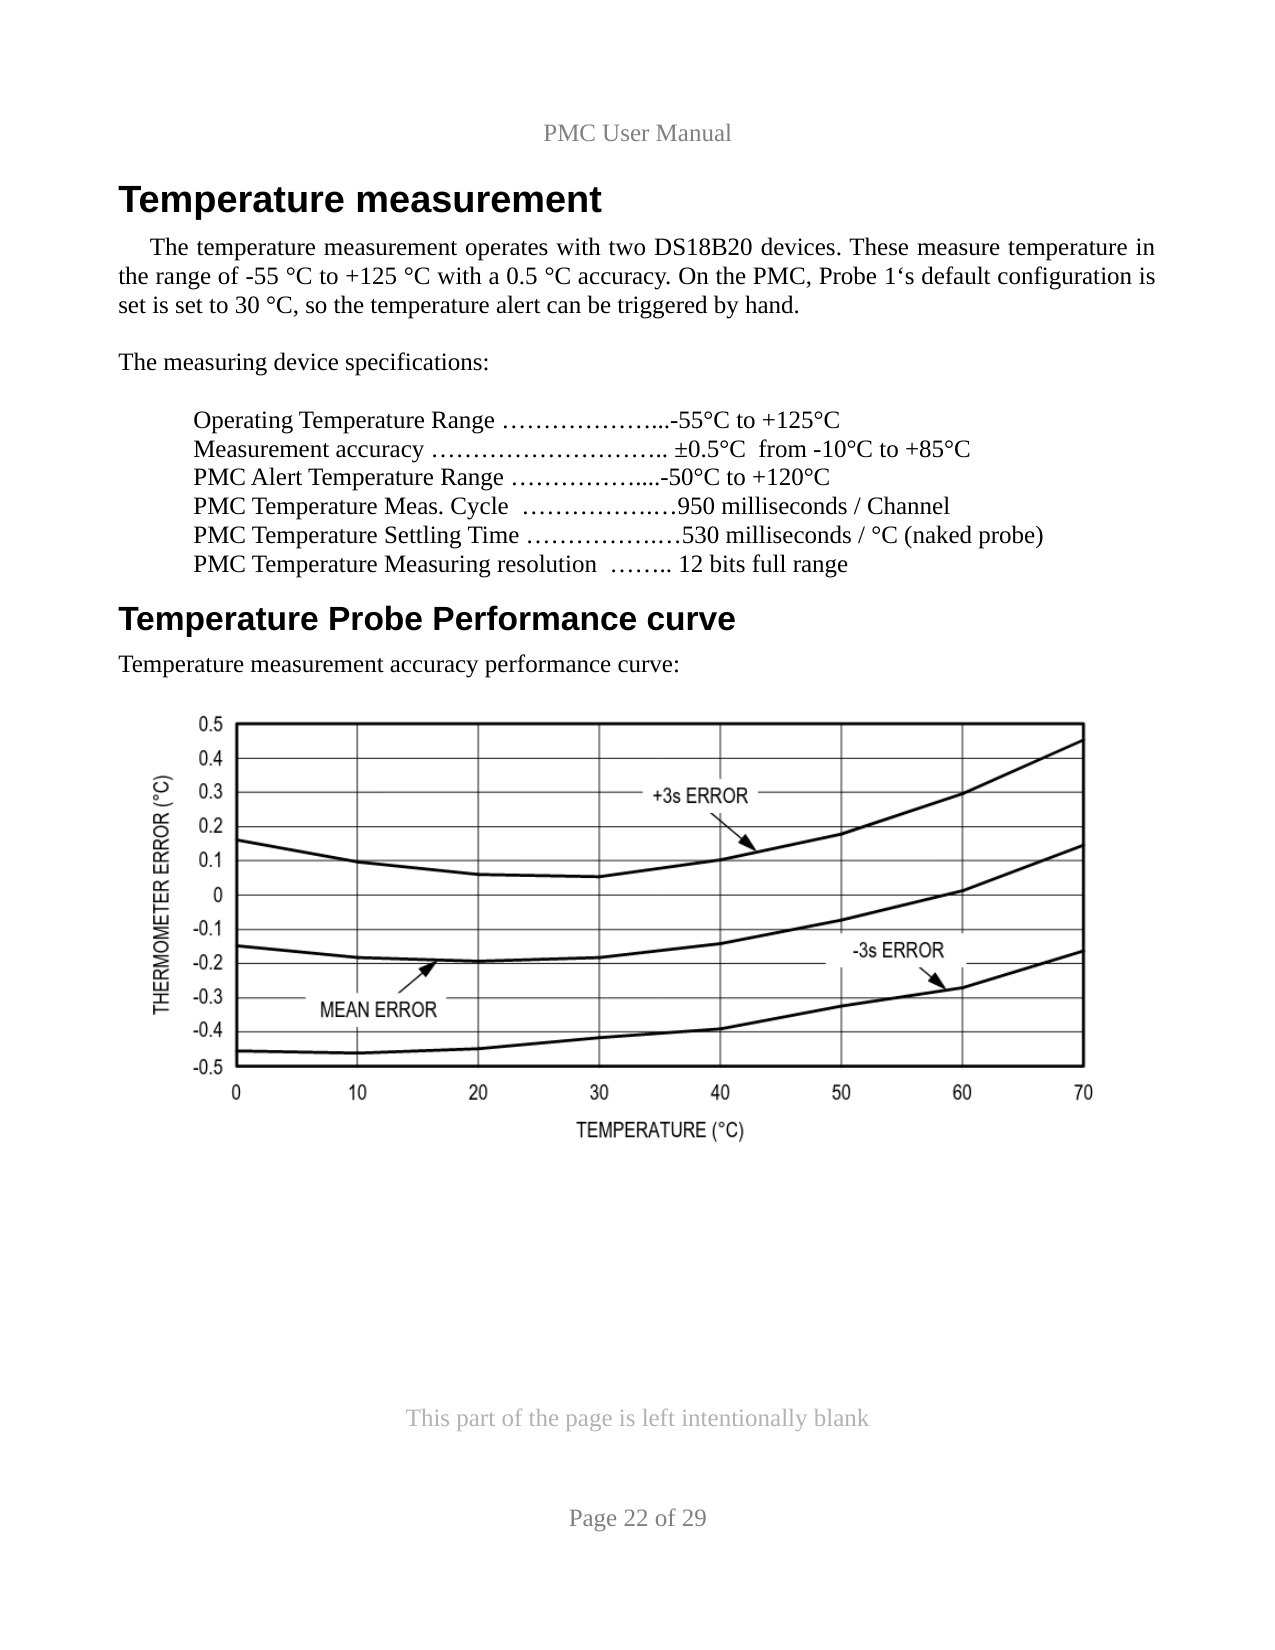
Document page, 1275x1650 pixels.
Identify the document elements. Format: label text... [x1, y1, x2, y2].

subtitle Temperature measurement [118, 176, 1157, 220]
picture [118, 707, 1157, 1145]
subtitle Temperature Probe Performance curve [118, 598, 1157, 637]
text PMC Temperature Settling Time …………….…530 milliseconds / °C (naked probe) [118, 520, 1157, 549]
text Operating Temperature Range ………………...-55°C to +125°C [118, 405, 1157, 434]
text Measurement accuracy ……………………….. ±0.5°C from -10°C to +85°C [118, 434, 1157, 462]
text PMC Alert Temperature Range ……………....-50°C to +120°C [118, 462, 1157, 491]
text PMC Temperature Measuring resolution …….. 12 bits full range [118, 549, 1157, 577]
text This part of the page is left intentionally blank [118, 1403, 1157, 1432]
text Temperature measurement accuracy performance curve: [118, 649, 1157, 678]
text The measuring device specifications: [118, 347, 1157, 376]
text PMC Temperature Meas. Cycle …………….…950 milliseconds / Channel [118, 491, 1157, 520]
text The temperature measurement operates with two DS18B20 devices. These measure temperature in the range of -55 °C to +125 °C with a 0.5 °C accuracy. On the PMC, Probe 1‘s default configuration is set is set to 30 °C, so the temperature alert can be triggered by hand. [118, 232, 1157, 319]
